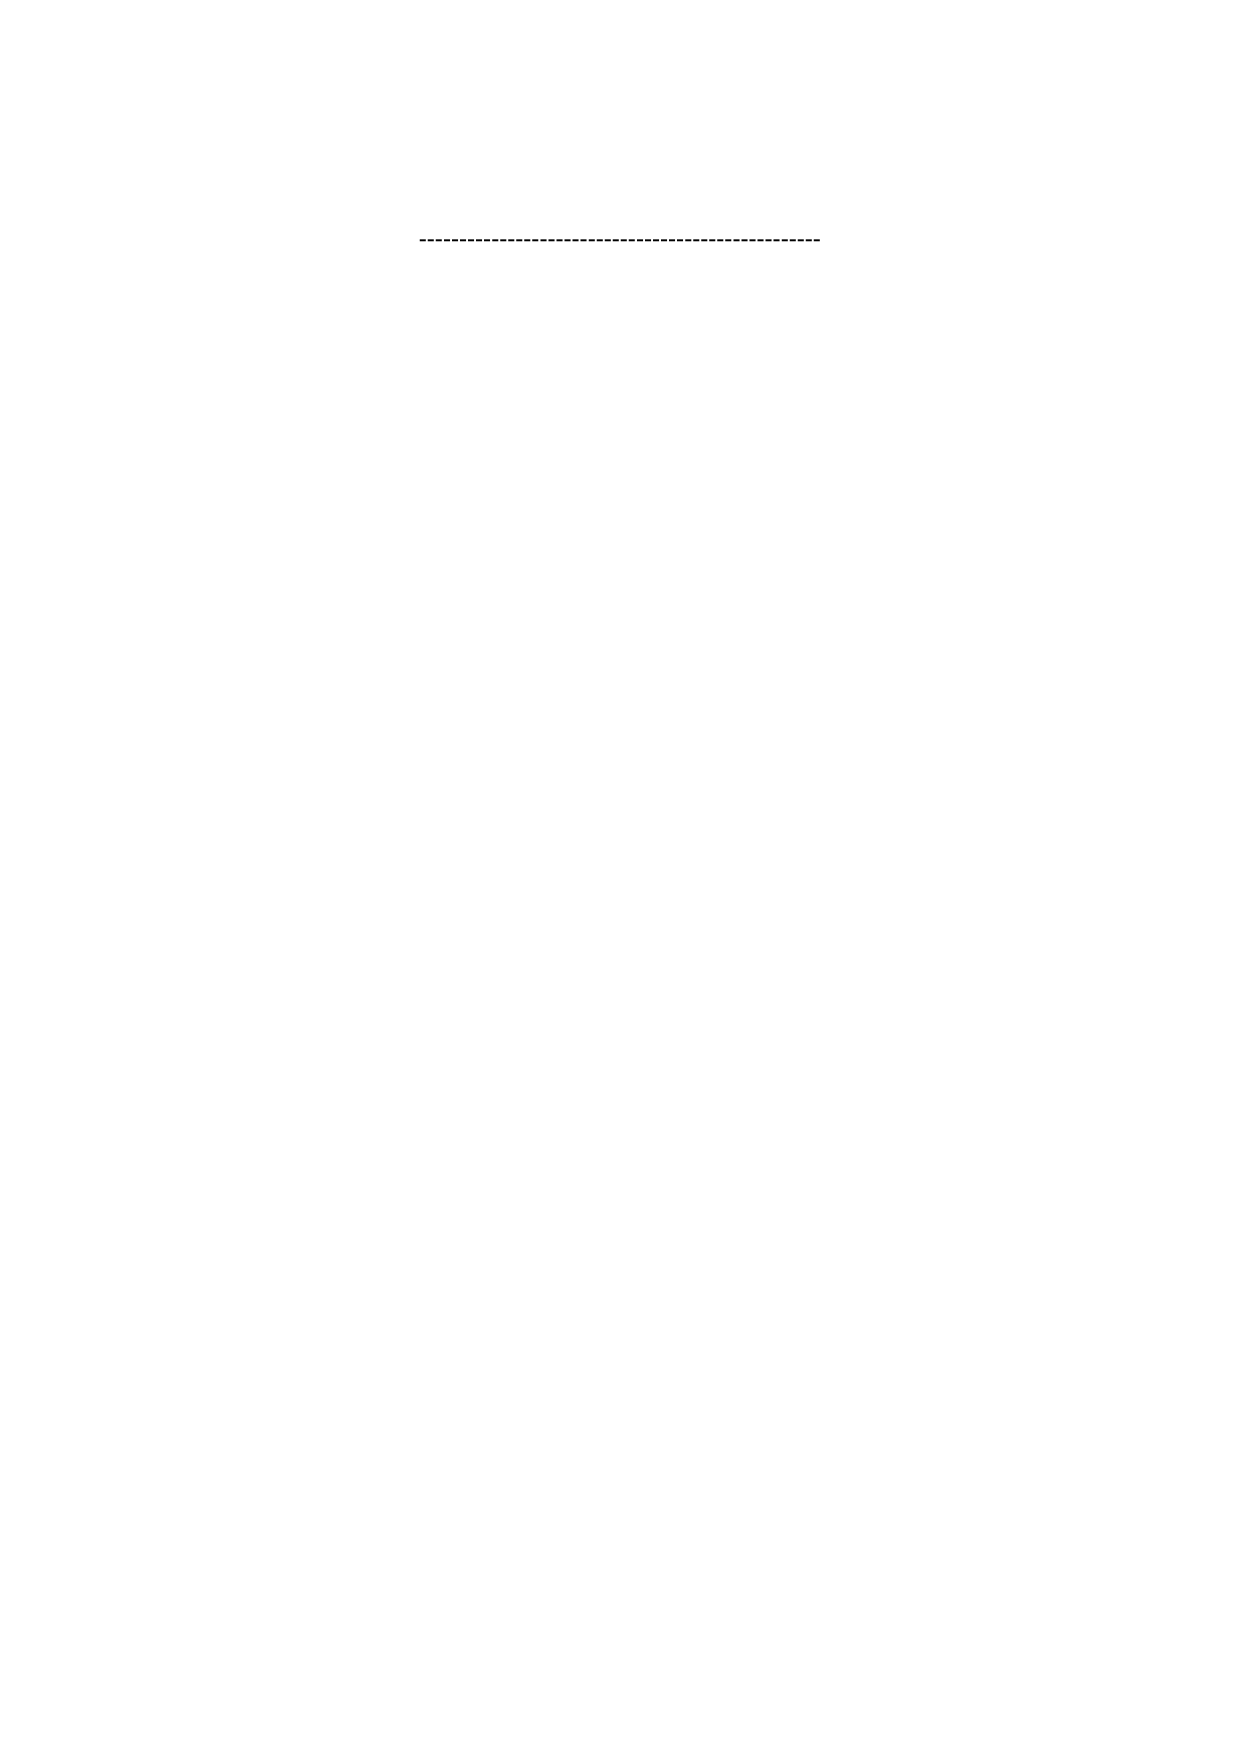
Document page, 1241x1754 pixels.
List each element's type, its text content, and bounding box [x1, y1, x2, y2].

text -------------------------------------------------- [118, 220, 1122, 254]
